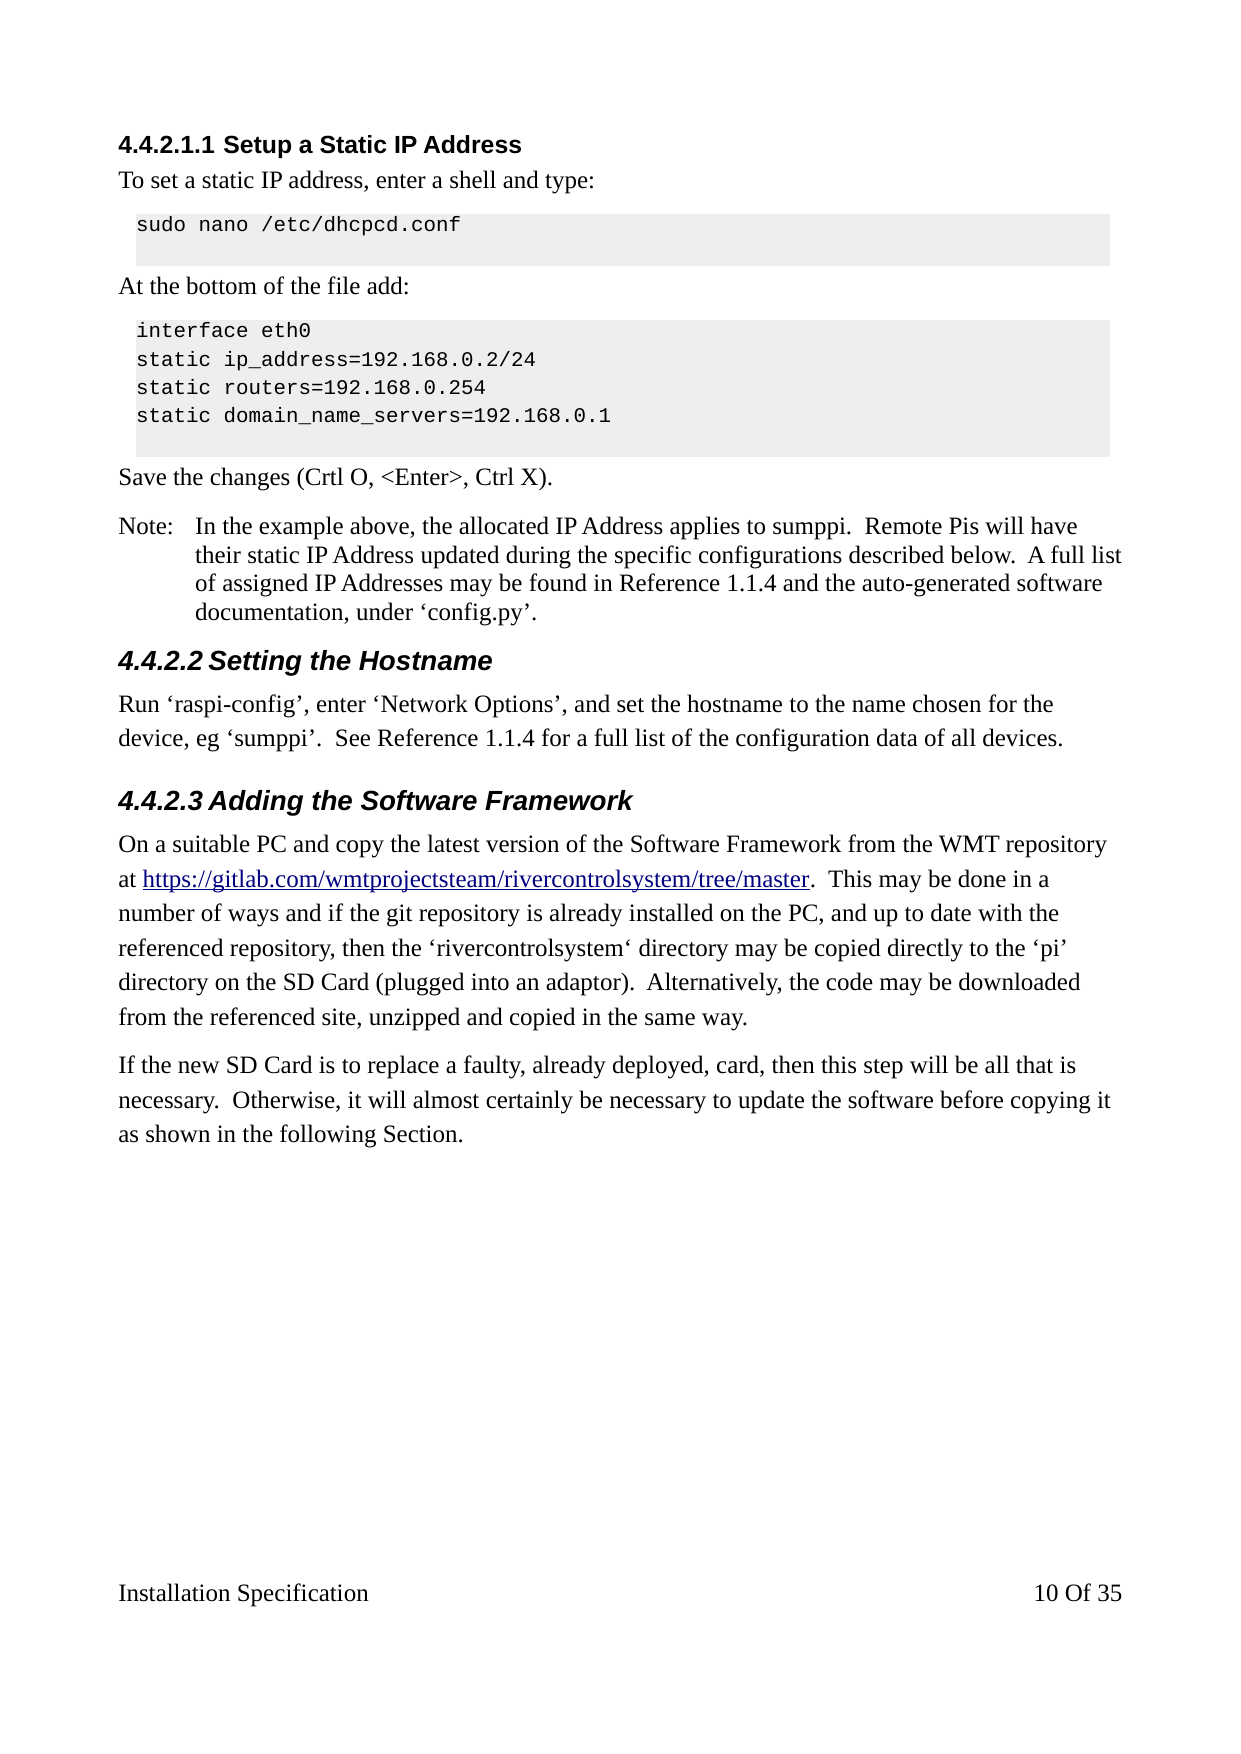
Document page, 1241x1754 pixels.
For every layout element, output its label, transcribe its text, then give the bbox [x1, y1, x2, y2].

text static ip_address=192.168.0.2/24 [136, 348, 1110, 372]
subtitle Setting the Hostname [118, 644, 1122, 676]
text Run ‘raspi-config’, enter ‘Network Options’, and set the hostname to the name chosen for the device, eg ‘sumppi’. See Reference 1.1.4 for a full list of the configuration data of all devices. [118, 689, 1122, 752]
text static routers=192.168.0.254 [136, 377, 1110, 401]
subtitle Adding the Software Framework [118, 785, 1122, 817]
text If the new SD Card is to replace a faulty, already deployed, card, then this step will be all that is necessary. Otherwise, it will almost certainly be necessary to update the software before copying it as shown in the following Section. [118, 1051, 1122, 1148]
text static domain_name_servers=192.168.0.1 [136, 405, 1110, 429]
text Note: In the example above, the allocated IP Address applies to sumppi. Remote Pis will have their static IP Address updated during the specific configurations described below. A full list of assigned IP Addresses may be found in Reference 1.1.4 and the auto-generated software documentation, under ‘config.py’. [118, 511, 1122, 626]
text To set a static IP address, enter a shell and type: [118, 165, 1122, 194]
subtitle Setup a Static IP Address [118, 131, 1122, 159]
subtitle Save the changes (Crtl O, <Enter>, Ctrl X). [118, 462, 1122, 491]
text On a suitable PC and copy the latest version of the Software Framework from the WMT repository at https://gitlab.com/wmtprojectsteam/rivercontrolsystem/tree/master. This may be done in a number of ways and if the git repository is already installed on the PC, and up to date with the referenced repository, then the ‘rivercontrolsystem‘ directory may be copied directly to the ‘pi’ directory on the SD Card (plugged into an adaptor). Alternatively, the code may be downloaded from the referenced site, unzipped and copied in the same way. [118, 829, 1122, 1030]
text interface eth0 [136, 320, 1110, 344]
text sudo nano /etc/dhcpcd.conf [136, 214, 1110, 238]
text At the bottom of the file add: [118, 271, 1122, 300]
